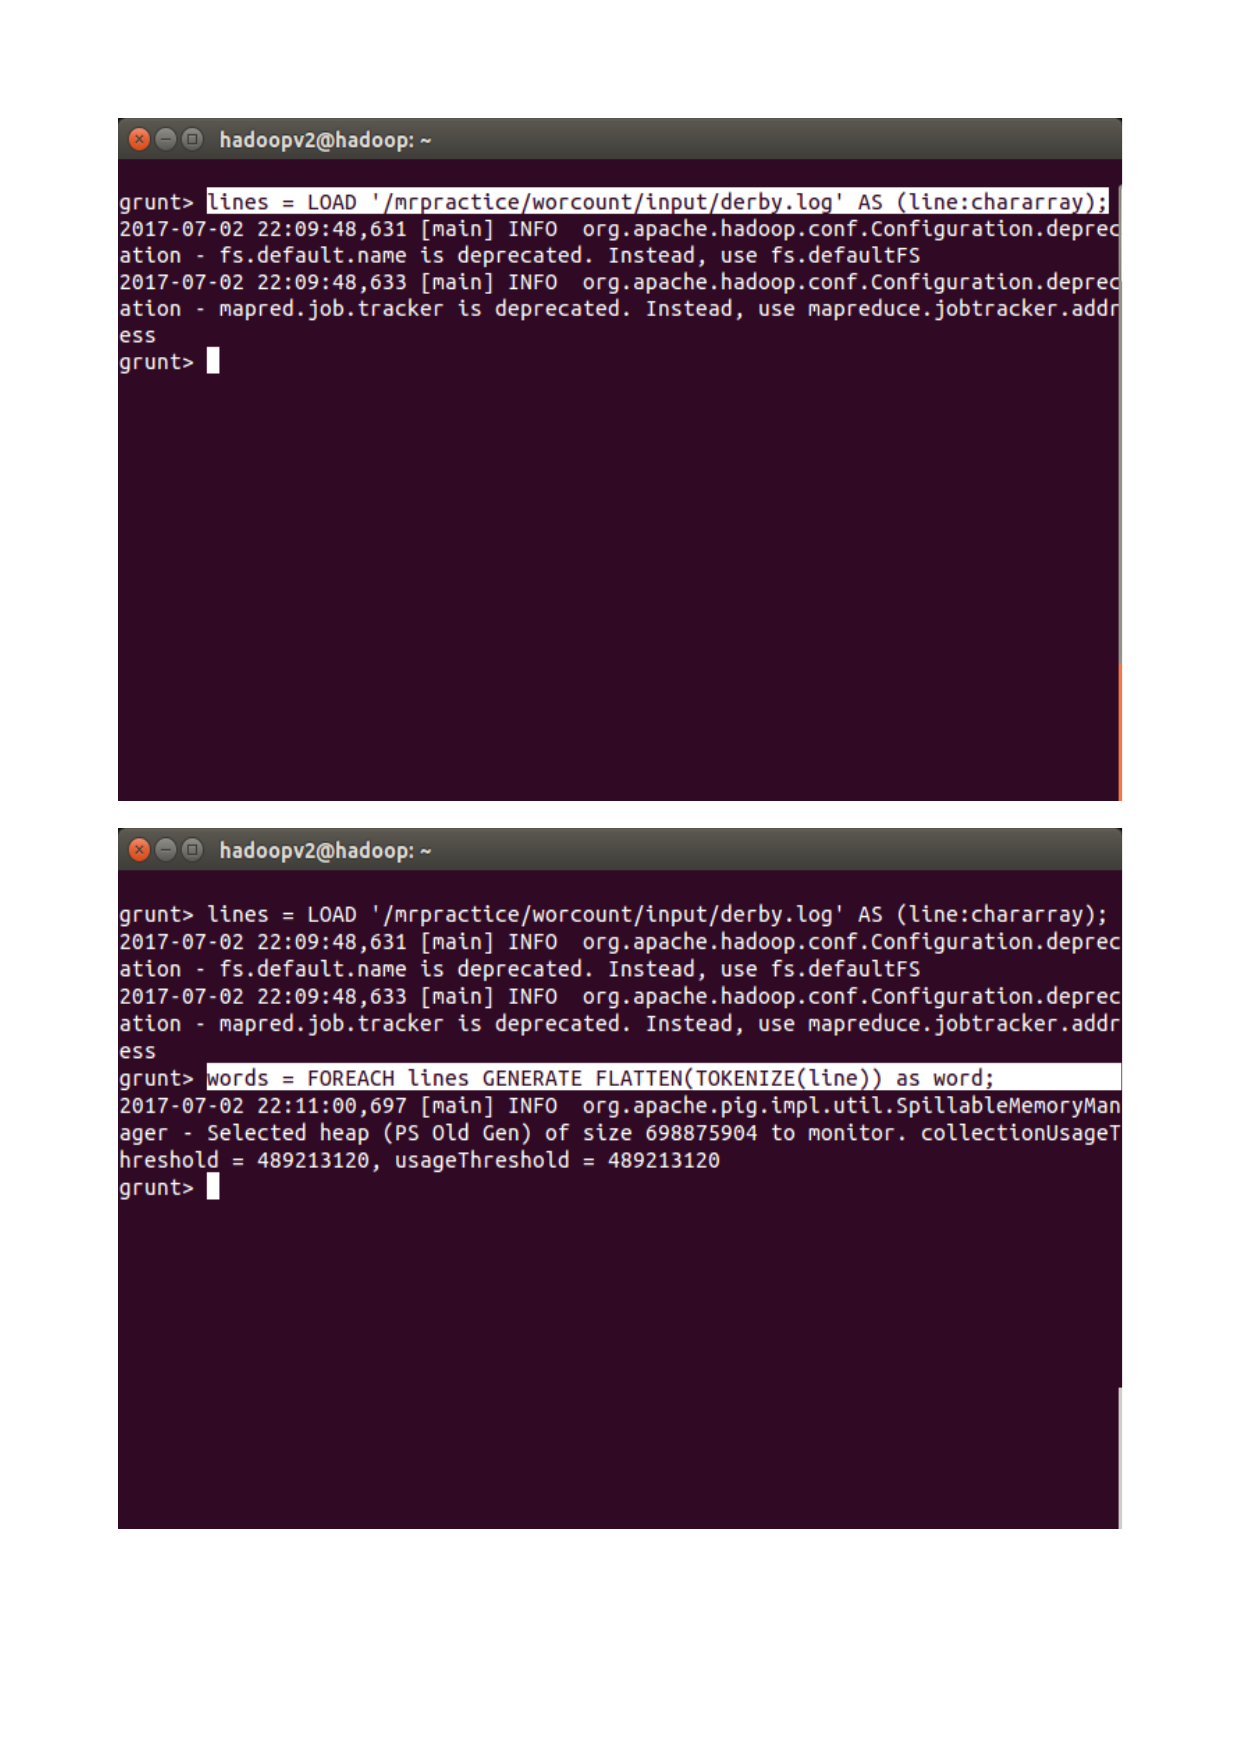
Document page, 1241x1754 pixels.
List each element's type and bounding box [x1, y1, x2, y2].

picture [118, 828, 1123, 1529]
picture [118, 118, 1123, 801]
